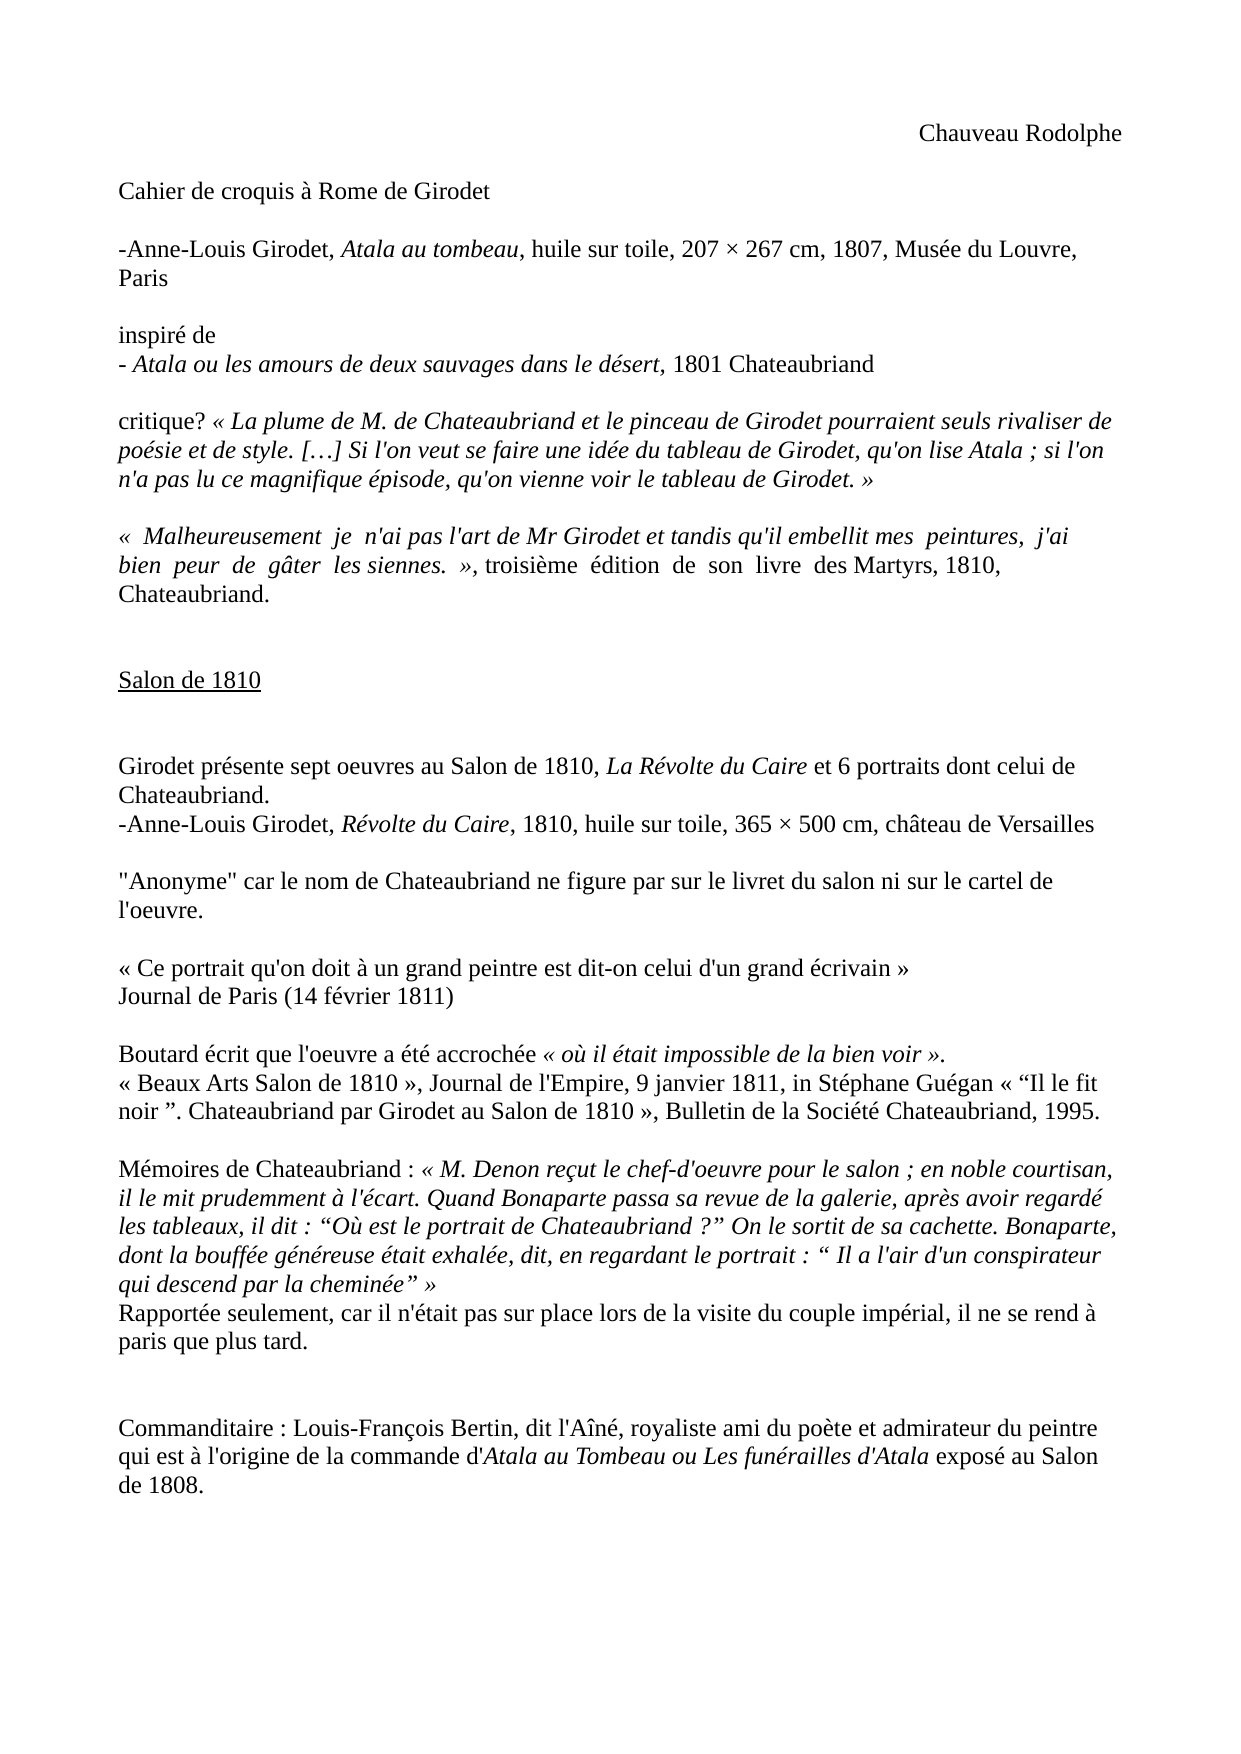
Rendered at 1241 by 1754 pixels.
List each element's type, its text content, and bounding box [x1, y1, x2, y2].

text « Ce portrait qu'on doit à un grand peintre est dit-on celui d'un grand écrivain » [118, 953, 1122, 981]
text Journal de Paris (14 février 1811) [118, 981, 1122, 1010]
text Salon de 1810 [118, 665, 1122, 694]
text Rapportée seulement, car il n'était pas sur place lors de la visite du couple impérial, il ne se rend à paris que plus tard. [118, 1298, 1122, 1355]
text "Anonyme" car le nom de Chateaubriand ne figure par sur le livret du salon ni sur le cartel de l'oeuvre. [118, 866, 1122, 924]
text Mémoires de Chateaubriand : « M. Denon reçut le chef-d'oeuvre pour le salon ; en noble courtisan, il le mit prudemment à l'écart. Quand Bonaparte passa sa revue de la galerie, après avoir regardé les tableaux, il dit : “Où est le portrait de Chateaubriand ?” On le sortit de sa cachette. Bonaparte, dont la bouffée généreuse était exhalée, dit, en regardant le portrait : “ Il a l'air d'un conspirateur qui descend par la cheminée” » [118, 1154, 1122, 1298]
text -Anne-Louis Girodet, Révolte du Caire, 1810, huile sur toile, 365 × 500 cm, château de Versailles [118, 809, 1122, 838]
text - Atala ou les amours de deux sauvages dans le désert, 1801 Chateaubriand [118, 349, 1122, 378]
text Commanditaire : Louis-François Bertin, dit l'Aîné, royaliste ami du poète et admirateur du peintre qui est à l'origine de la commande d'Atala au Tombeau ou Les funérailles d'Atala exposé au Salon de 1808. [118, 1413, 1122, 1499]
text « Malheureusement je n'ai pas l'art de Mr Girodet et tandis qu'il embellit mes peintures, j'ai bien peur de gâter les siennes. », troisième édition de son livre des Martyrs, 1810, Chateaubriand. [118, 521, 1122, 608]
text Cahier de croquis à Rome de Girodet [118, 176, 1122, 205]
text Girodet présente sept oeuvres au Salon de 1810, La Révolte du Caire et 6 portraits dont celui de Chateaubriand. [118, 751, 1122, 809]
text « Beaux Arts Salon de 1810 », Journal de l'Empire, 9 janvier 1811, in Stéphane Guégan « “Il le fit noir ”. Chateaubriand par Girodet au Salon de 1810 », Bulletin de la Société Chateaubriand, 1995. [118, 1068, 1122, 1125]
text critique? « La plume de M. de Chateaubriand et le pinceau de Girodet pourraient seuls rivaliser de poésie et de style. […] Si l'on veut se faire une idée du tableau de Girodet, qu'on lise Atala ; si l'on n'a pas lu ce magnifique épisode, qu'on vienne voir le tableau de Girodet. » [118, 406, 1122, 493]
text Boutard écrit que l'oeuvre a été accrochée « où il était impossible de la bien voir ». [118, 1039, 1122, 1068]
text -Anne-Louis Girodet, Atala au tombeau, huile sur toile, 207 × 267 cm, 1807, Musée du Louvre, Paris [118, 234, 1122, 291]
text inspiré de [118, 320, 1122, 349]
